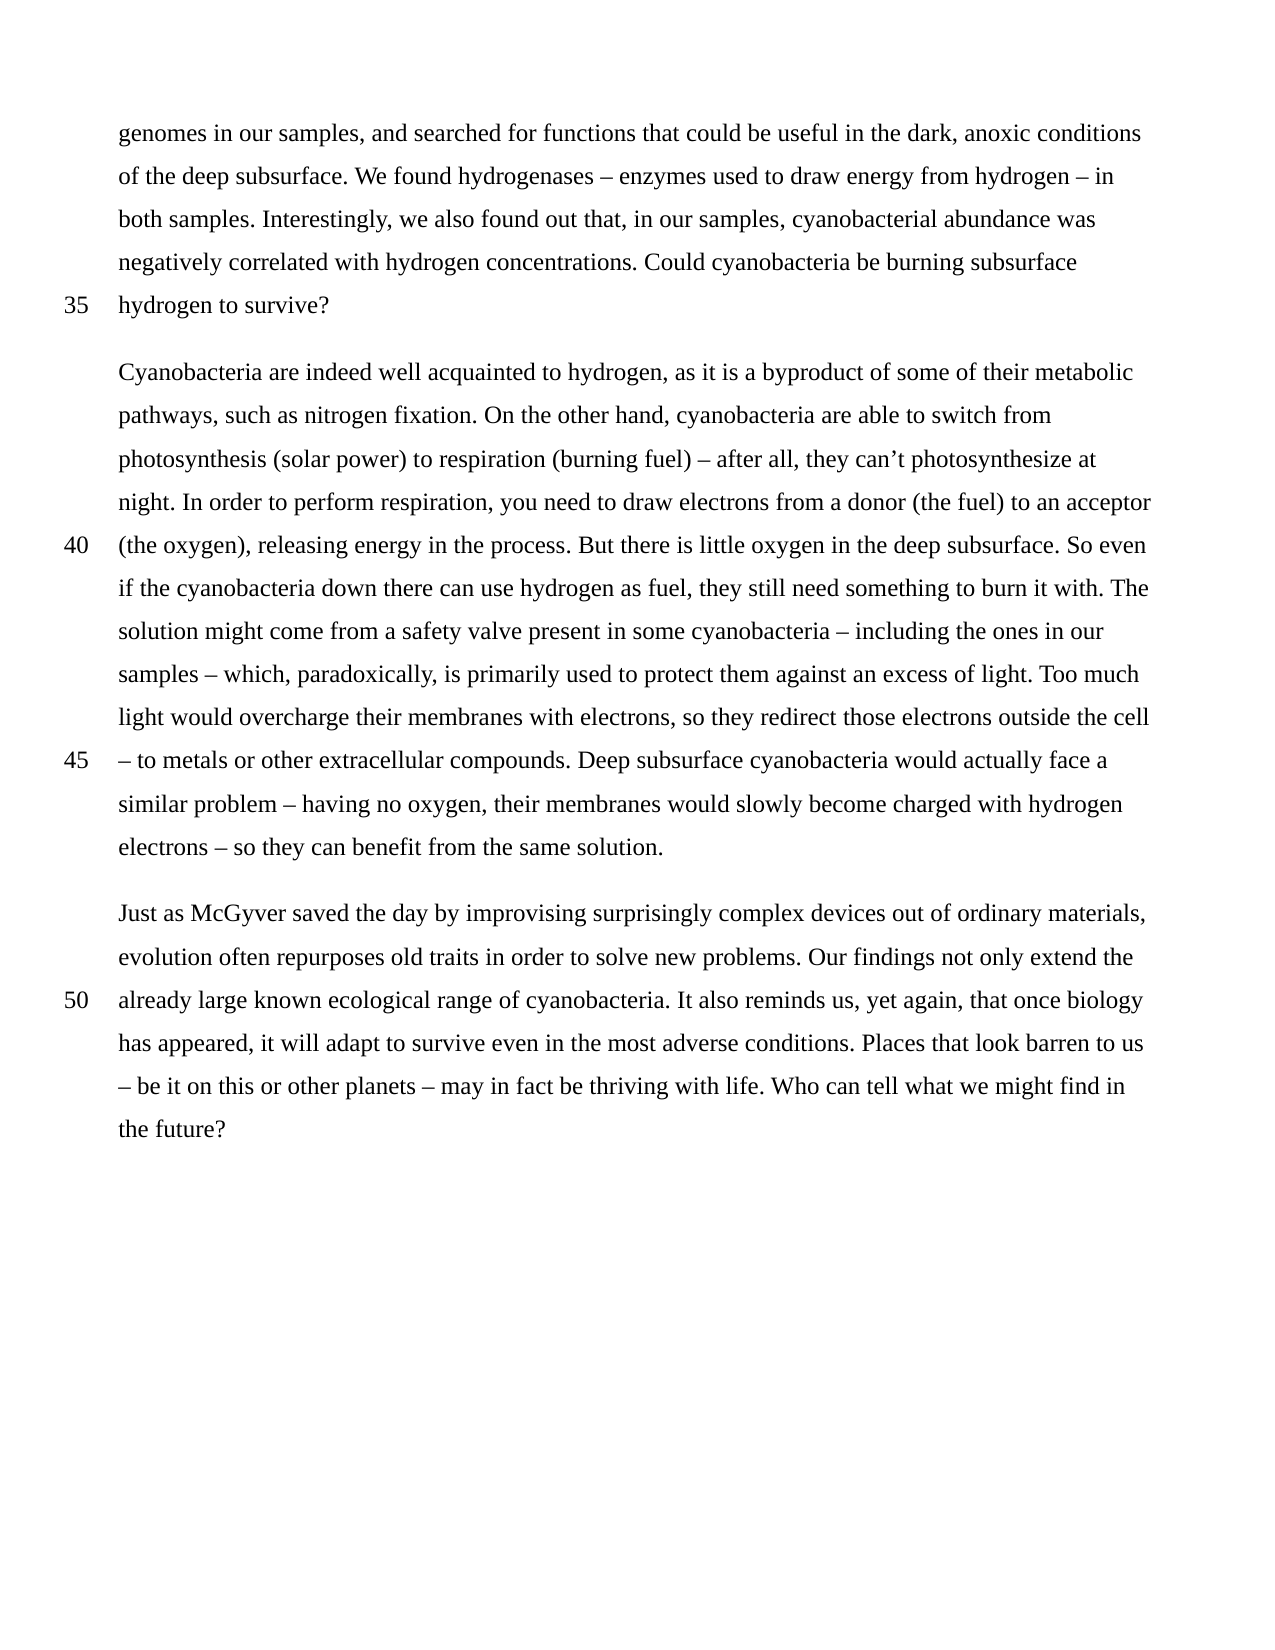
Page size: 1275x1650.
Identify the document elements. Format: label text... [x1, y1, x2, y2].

text genomes in our samples, and searched for functions that could be useful in the dark, anoxic conditions of the deep subsurface. We found hydrogenases – enzymes used to draw energy from hydrogen – in both samples. Interestingly, we also found out that, in our samples, cyanobacterial abundance was negatively correlated with hydrogen concentrations. Could cyanobacteria be burning subsurface hydrogen to survive? [118, 118, 1157, 319]
text Cyanobacteria are indeed well acquainted to hydrogen, as it is a byproduct of some of their metabolic pathways, such as nitrogen fixation. On the other hand, cyanobacteria are able to switch from photosynthesis (solar power) to respiration (burning fuel) – after all, they can’t photosynthesize at night. In order to perform respiration, you need to draw electrons from a donor (the fuel) to an acceptor (the oxygen), releasing energy in the process. But there is little oxygen in the deep subsurface. So even if the cyanobacteria down there can use hydrogen as fuel, they still need something to burn it with. The solution might come from a safety valve present in some cyanobacteria – including the ones in our samples – which, paradoxically, is primarily used to protect them against an excess of light. Too much light would overcharge their membranes with electrons, so they redirect those electrons outside the cell – to metals or other extracellular compounds. Deep subsurface cyanobacteria would actually face a similar problem – having no oxygen, their membranes would slowly become charged with hydrogen electrons – so they can benefit from the same solution. [118, 357, 1157, 861]
text Just as McGyver saved the day by improvising surprisingly complex devices out of ordinary materials, evolution often repurposes old traits in order to solve new problems. Our findings not only extend the already large known ecological range of cyanobacteria. It also reminds us, yet again, that once biology has appeared, it will adapt to survive even in the most adverse conditions. Places that look barren to us – be it on this or other planets – may in fact be thriving with life. Who can tell what we might find in the future? [118, 898, 1157, 1143]
